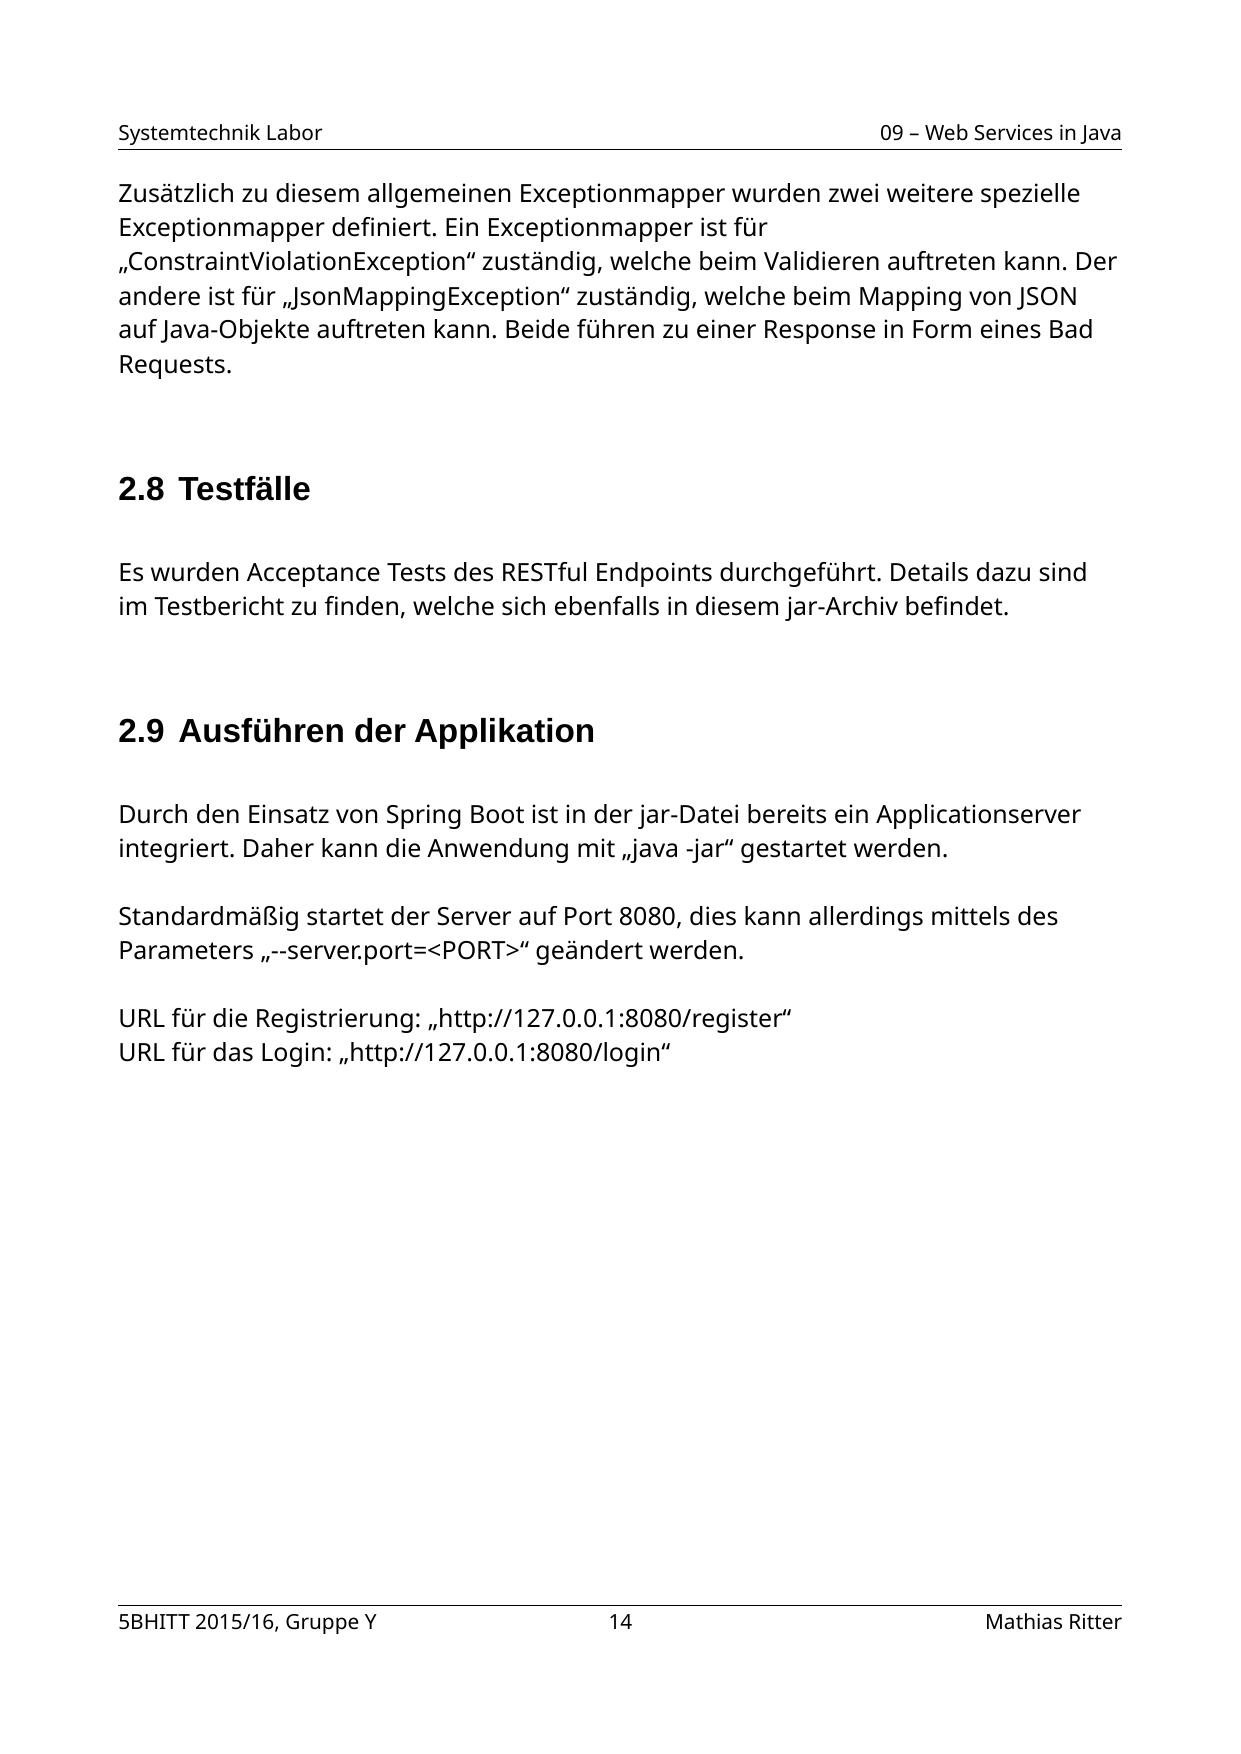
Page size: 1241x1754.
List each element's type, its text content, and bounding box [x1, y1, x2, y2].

subtitle Ausführen der Applikation [118, 711, 1122, 750]
text Zusätzlich zu diesem allgemeinen Exceptionmapper wurden zwei weitere spezielle Exceptionmapper definiert. Ein Exceptionmapper ist für „ConstraintViolationException“ zuständig, welche beim Validieren auftreten kann. Der andere ist für „JsonMappingException“ zuständig, welche beim Mapping von JSON auf Java-Objekte auftreten kann. Beide führen zu einer Response in Form eines Bad Requests. [118, 176, 1122, 380]
text Es wurden Acceptance Tests des RESTful Endpoints durchgeführt. Details dazu sind im Testbericht zu finden, welche sich ebenfalls in diesem jar-Archiv befindet. [118, 554, 1122, 622]
text URL für das Login: „http://127.0.0.1:8080/login“ [118, 1035, 1122, 1069]
text Standardmäßig startet der Server auf Port 8080, dies kann allerdings mittels des Parameters „--server.port=<PORT>“ geändert werden. [118, 898, 1122, 967]
text URL für die Registrierung: „http://127.0.0.1:8080/register“ [118, 1001, 1122, 1035]
text Durch den Einsatz von Spring Boot ist in der jar-Datei bereits ein Applicationserver integriert. Daher kann die Anwendung mit „java -jar“ gestartet werden. [118, 796, 1122, 864]
subtitle Testfälle [118, 469, 1122, 508]
